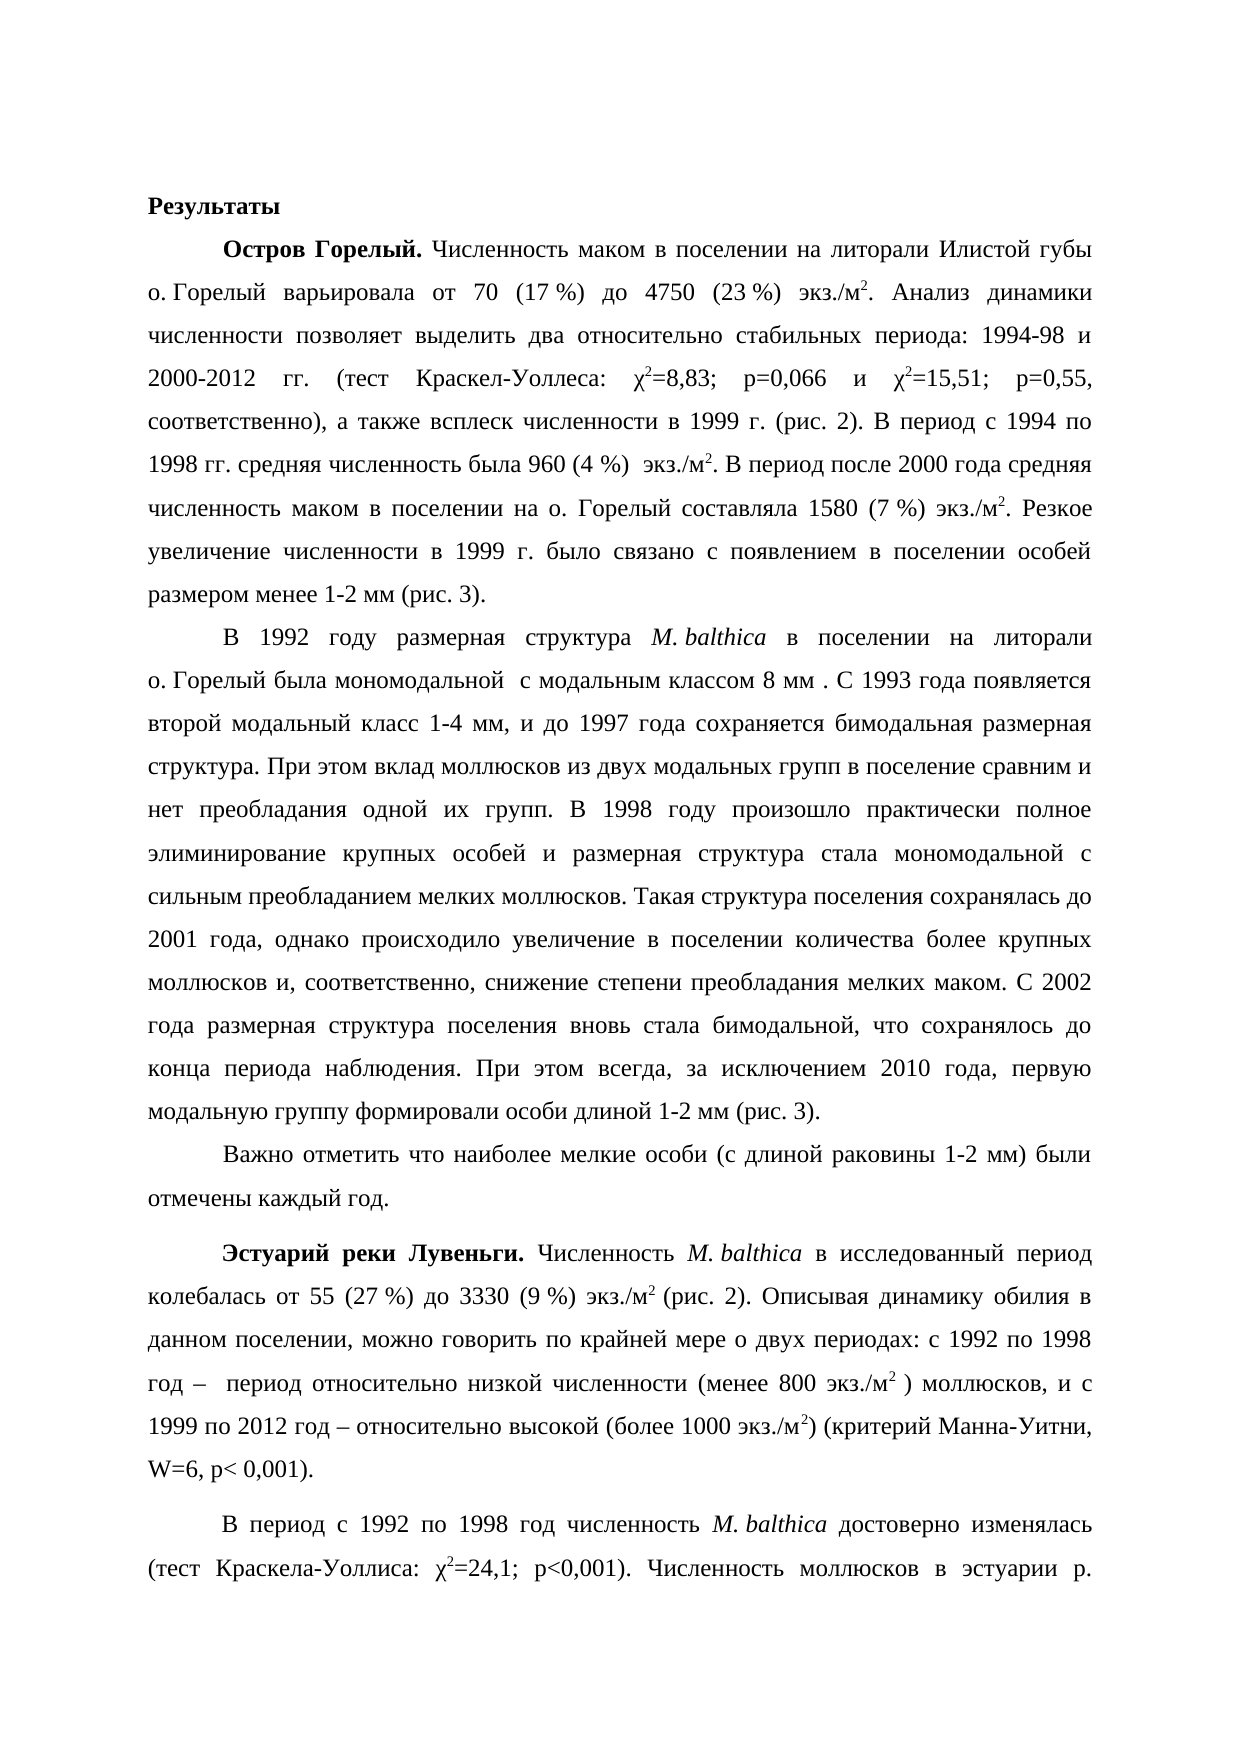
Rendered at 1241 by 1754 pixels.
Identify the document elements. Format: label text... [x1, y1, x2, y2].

text Остров Горелый. Численность маком в поселении на литорали Илистой губы о. Горелый варьировала от 70 (17 %) до 4750 (23 %) экз./м2. Анализ динамики численности позволяет выделить два относительно стабильных периода: 1994-98 и 2000-2012 гг. (тест Краскел-Уоллеса: χ2=8,83; p=0,066 и χ2=15,51; p=0,55, соответственно), а также всплеск численности в 1999 г. (рис. 2). В период с 1994 по 1998 гг. средняя численность была 960 (4 %) экз./м2. В период после 2000 года средняя численность маком в поселении на о. Горелый составляла 1580 (7 %) экз./м2. Резкое увеличение численности в 1999 г. было связано с появлением в поселении особей размером менее 1-2 мм (рис. 3). [148, 234, 1093, 608]
text В период с 1992 по 1998 год численность M. balthica достоверно изменялась (тест Краскела-Уоллиса: χ2=24,1; p<0,001). Численность моллюсков в эстуарии р. [148, 1509, 1093, 1581]
text Важно отметить что наиболее мелкие особи (с длиной раковины 1-2 мм) были отмечены каждый год. [148, 1139, 1093, 1211]
text В 1992 году размерная структура M. balthica в поселении на литорали о. Горелый была мономодальной с модальным классом 8 мм . С 1993 года появляется второй модальный класс 1-4 мм, и до 1997 года сохраняется бимодальная размерная структура. При этом вклад моллюсков из двух модальных групп в поселение сравним и нет преобладания одной их групп. В 1998 году произошло практически полное элиминирование крупных особей и размерная структура стала мономодальной с сильным преобладанием мелких моллюсков. Такая структура поселения сохранялась до 2001 года, однако происходило увеличение в поселении количества более крупных моллюсков и, соответственно, снижение степени преобладания мелких маком. С 2002 года размерная структура поселения вновь стала бимодальной, что сохранялось до конца периода наблюдения. При этом всегда, за исключением 2010 года, первую модальную группу формировали особи длиной 1-2 мм (рис. 3). [148, 622, 1093, 1125]
text Результаты [148, 191, 1093, 219]
text Эстуарий реки Лувеньги. Численность M. balthica в исследованный период колебалась от 55 (27 %) до 3330 (9 %) экз./м2 (рис. 2). Описывая динамику обилия в данном поселении, можно говорить по крайней мере о двух периодах: с 1992 по 1998 год – период относительно низкой численности (менее 800 экз./м2 ) моллюсков, и с 1999 по 2012 год – относительно высокой (более 1000 экз./м2) (критерий Манна-Уитни, W=6, p< 0,001). [148, 1238, 1093, 1483]
